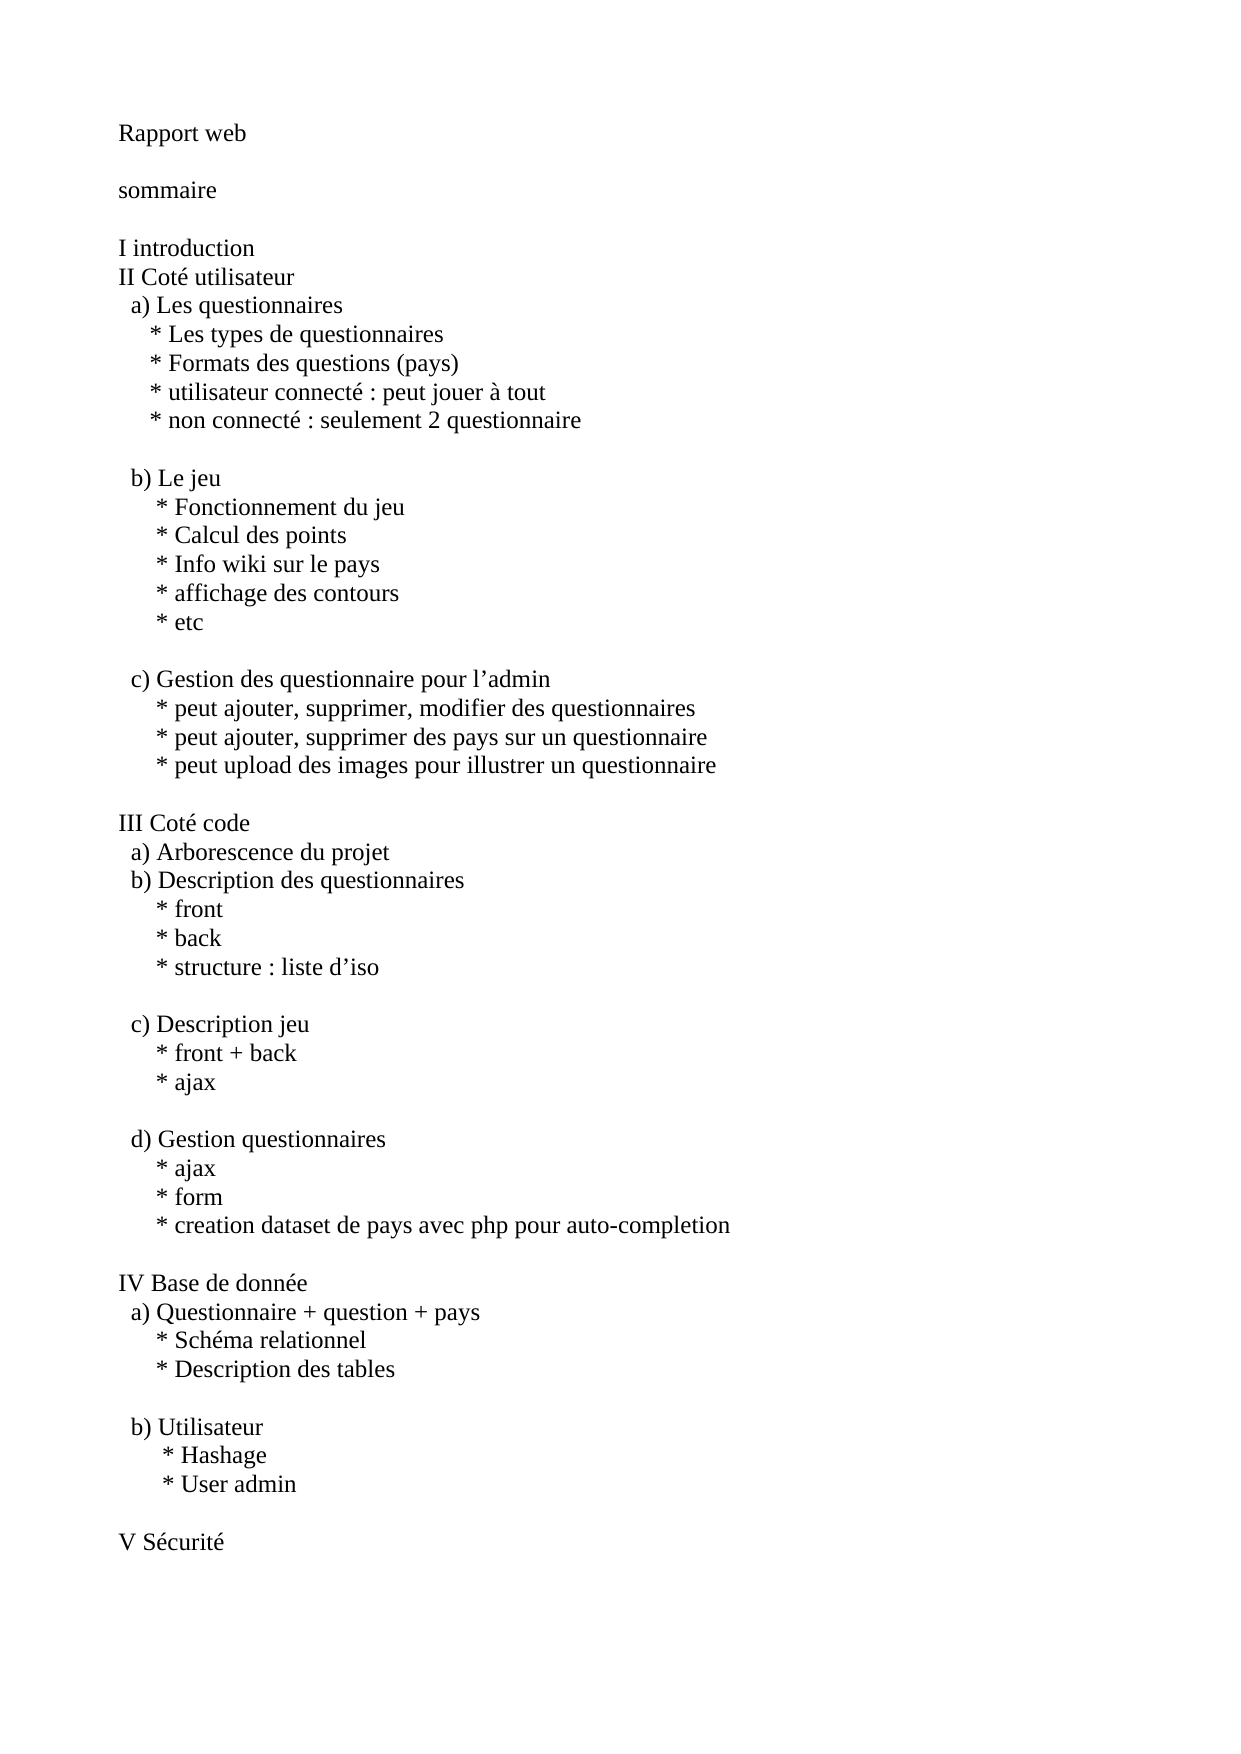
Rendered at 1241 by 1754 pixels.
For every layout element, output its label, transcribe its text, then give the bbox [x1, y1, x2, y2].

text a) Questionnaire + question + pays [118, 1297, 1122, 1326]
text b) Utilisateur [118, 1412, 1122, 1441]
text * affichage des contours [118, 578, 1122, 607]
text * Fonctionnement du jeu [118, 492, 1122, 521]
text * Formats des questions (pays) [118, 348, 1122, 377]
text c) Description jeu [118, 1009, 1122, 1038]
text * form [118, 1182, 1122, 1211]
text * Hashage [118, 1441, 1122, 1469]
text * Calcul des points [118, 521, 1122, 549]
text * Schéma relationnel [118, 1326, 1122, 1354]
text * peut ajouter, supprimer des pays sur un questionnaire [118, 722, 1122, 751]
text * front [118, 894, 1122, 923]
text d) Gestion questionnaires [118, 1124, 1122, 1153]
text * utilisateur connecté : peut jouer à tout [118, 377, 1122, 406]
text * Description des tables [118, 1354, 1122, 1383]
text a) Arborescence du projet [118, 837, 1122, 866]
text * ajax [118, 1067, 1122, 1096]
text a) Les questionnaires [118, 291, 1122, 319]
text II Coté utilisateur [118, 262, 1122, 291]
text Rapport web [118, 118, 1122, 147]
text c) Gestion des questionnaire pour l’admin [118, 664, 1122, 693]
text * structure : liste d’iso [118, 952, 1122, 981]
text * non connecté : seulement 2 questionnaire [118, 406, 1122, 434]
text V Sécurité [118, 1527, 1122, 1556]
text III Coté code [118, 808, 1122, 837]
text * etc [118, 607, 1122, 636]
text * creation dataset de pays avec php pour auto-completion [118, 1211, 1122, 1239]
text * front + back [118, 1038, 1122, 1067]
text b) Description des questionnaires [118, 866, 1122, 894]
text * peut ajouter, supprimer, modifier des questionnaires [118, 693, 1122, 722]
text * ajax [118, 1153, 1122, 1182]
text sommaire [118, 176, 1122, 204]
text * Info wiki sur le pays [118, 549, 1122, 578]
text b) Le jeu [118, 463, 1122, 492]
text * Les types de questionnaires [118, 319, 1122, 348]
text IV Base de donnée [118, 1268, 1122, 1297]
text * back [118, 923, 1122, 952]
text * User admin [118, 1469, 1122, 1498]
text * peut upload des images pour illustrer un questionnaire [118, 751, 1122, 779]
text I introduction [118, 233, 1122, 262]
